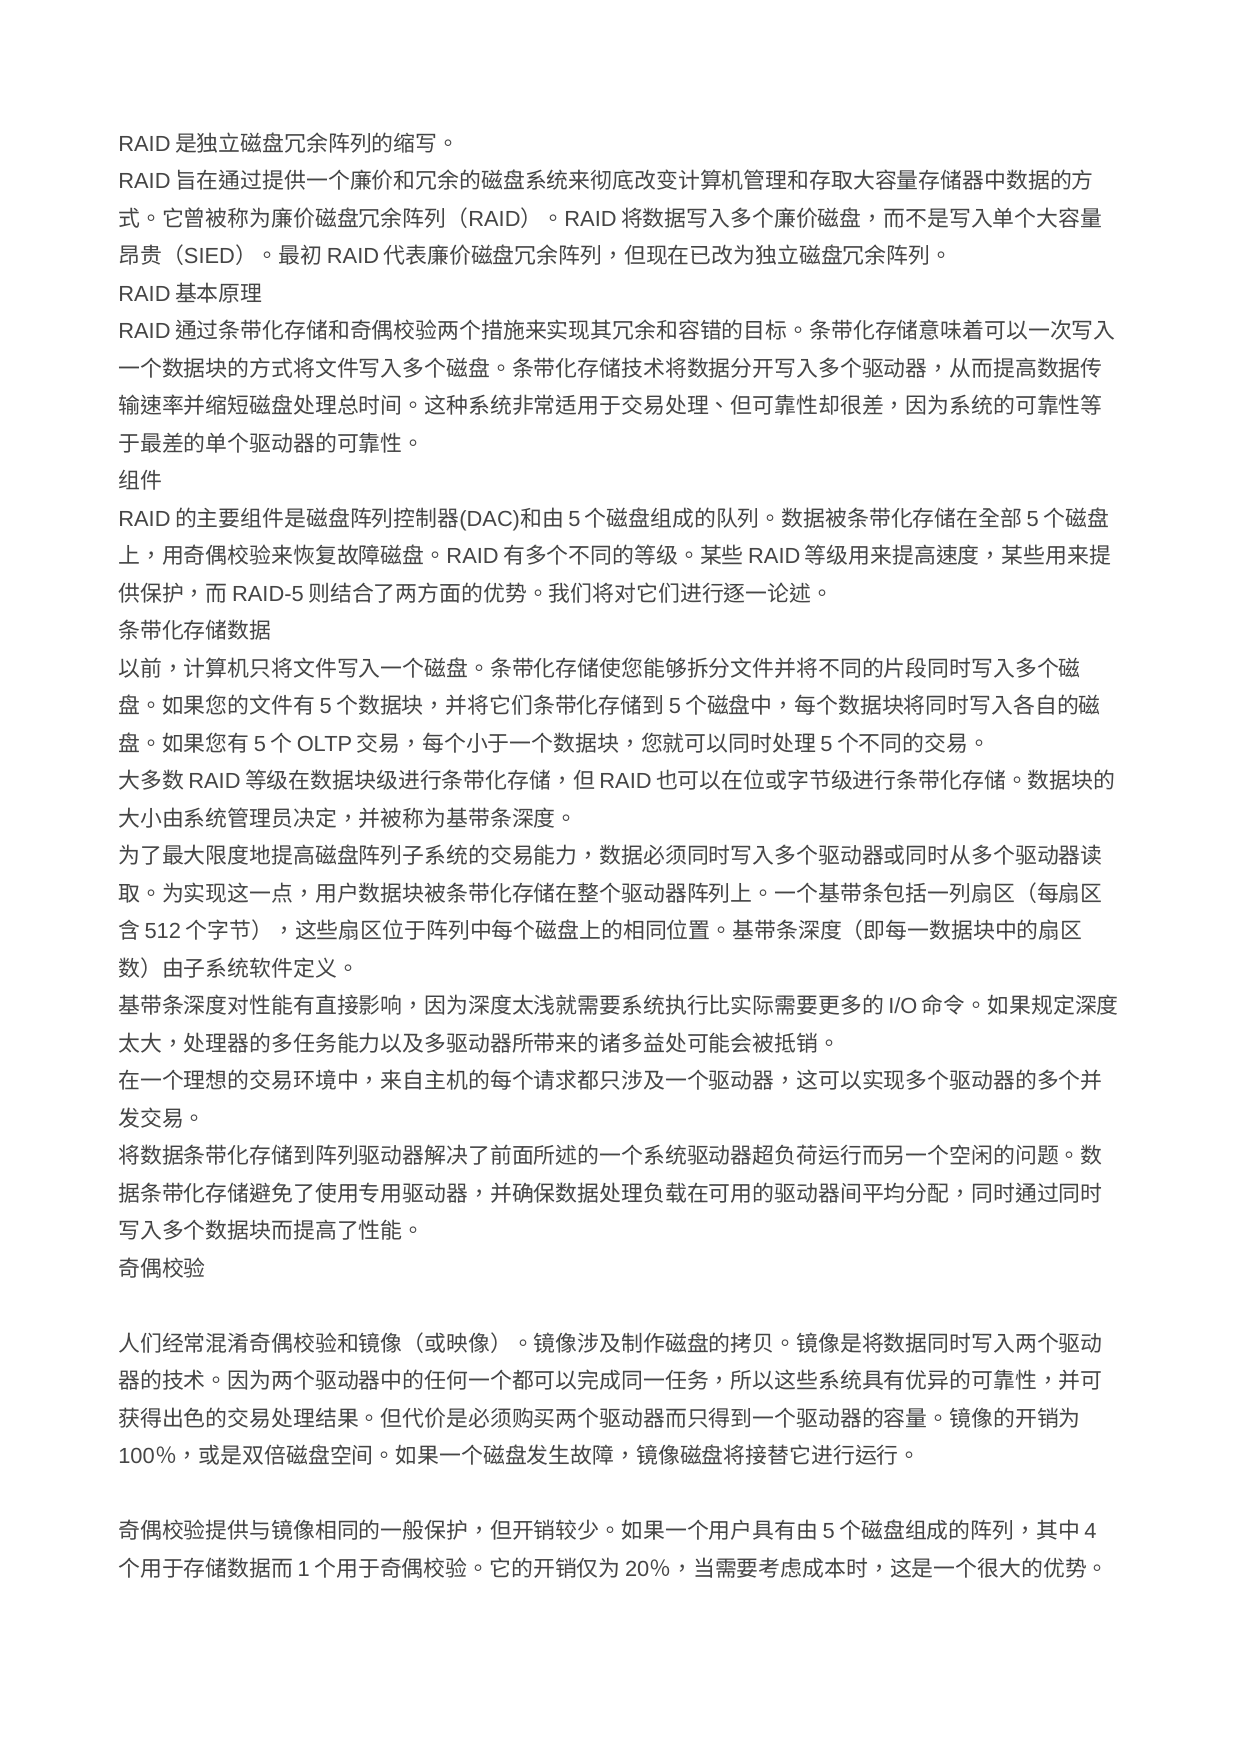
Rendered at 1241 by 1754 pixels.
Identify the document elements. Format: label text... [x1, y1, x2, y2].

text RAID是独立磁盘冗余阵列的缩写。 RAID旨在通过提供一个廉价和冗余的磁盘系统来彻底改变计算机管理和存取大容量存储器中数据的方式。它曾被称为廉价磁盘冗余阵列（RAID）。RAID将数据写入多个廉价磁盘，而不是写入单个大容量昂贵（SIED）。最初RAID代表廉价磁盘冗余阵列，但现在已改为独立磁盘冗余阵列。 RAID基本原理 RAID通过条带化存储和奇偶校验两个措施来实现其冗余和容错的目标。条带化存储意味着可以一次写入一个数据块的方式将文件写入多个磁盘。条带化存储技术将数据分开写入多个驱动器，从而提高数据传输速率并缩短磁盘处理总时间。这种系统非常适用于交易处理、但可靠性却很差，因为系统的可靠性等于最差的单个驱动器的可靠性。 组件 RAID的主要组件是磁盘阵列控制器(DAC)和由5个磁盘组成的队列。数据被条带化存储在全部5个磁盘上，用奇偶校验来恢复故障磁盘。RAID有多个不同的等级。某些RAID等级用来提高速度，某些用来提供保护，而RAID-5则结合了两方面的优势。我们将对它们进行逐一论述。 条带化存储数据 以前，计算机只将文件写入一个磁盘。条带化存储使您能够拆分文件并将不同的片段同时写入多个磁盘。如果您的文件有5个数据块，并将它们条带化存储到5个磁盘中，每个数据块将同时写入各自的磁盘。如果您有5个OLTP交易，每个小于一个数据块，您就可以同时处理5个不同的交易。 大多数RAID等级在数据块级进行条带化存储，但RAID也可以在位或字节级进行条带化存储。数据块的大小由系统管理员决定，并被称为基带条深度。 为了最大限度地提高磁盘阵列子系统的交易能力，数据必须同时写入多个驱动器或同时从多个驱动器读取。为实现这一点，用户数据块被条带化存储在整个驱动器阵列上。一个基带条包括一列扇区（每扇区含512个字节），这些扇区位于阵列中每个磁盘上的相同位置。基带条深度（即每一数据块中的扇区数）由子系统软件定义。 基带条深度对性能有直接影响，因为深度太浅就需要系统执行比实际需要更多的I/O命令。如果规定深度太大，处理器的多任务能力以及多驱动器所带来的诸多益处可能会被抵销。 在一个理想的交易环境中，来自主机的每个请求都只涉及一个驱动器，这可以实现多个驱动器的多个并发交易。 将数据条带化存储到阵列驱动器解决了前面所述的一个系统驱动器超负荷运行而另一个空闲的问题。数据条带化存储避免了使用专用驱动器，并确保数据处理负载在可用的驱动器间平均分配，同时通过同时写入多个数据块而提高了性能。 奇偶校验 人们经常混淆奇偶校验和镜像（或映像）。镜像涉及制作磁盘的拷贝。镜像是将数据同时写入两个驱动器的技术。因为两个驱动器中的任何一个都可以完成同一任务，所以这些系统具有优异的可靠性，并可获得出色的交易处理结果。但代价是必须购买两个驱动器而只得到一个驱动器的容量。镜像的开销为100％，或是双倍磁盘空间。如果一个磁盘发生故障，镜像磁盘将接替它进行运行。 奇偶校验提供与镜像相同的一般保护，但开销较少。如果一个用户具有由5个磁盘组成的阵列，其中4个用于存储数据而1个用于奇偶校验。它的开销仅为20％，当需要考虑成本时，这是一个很大的优势。 [118, 118, 1122, 1618]
